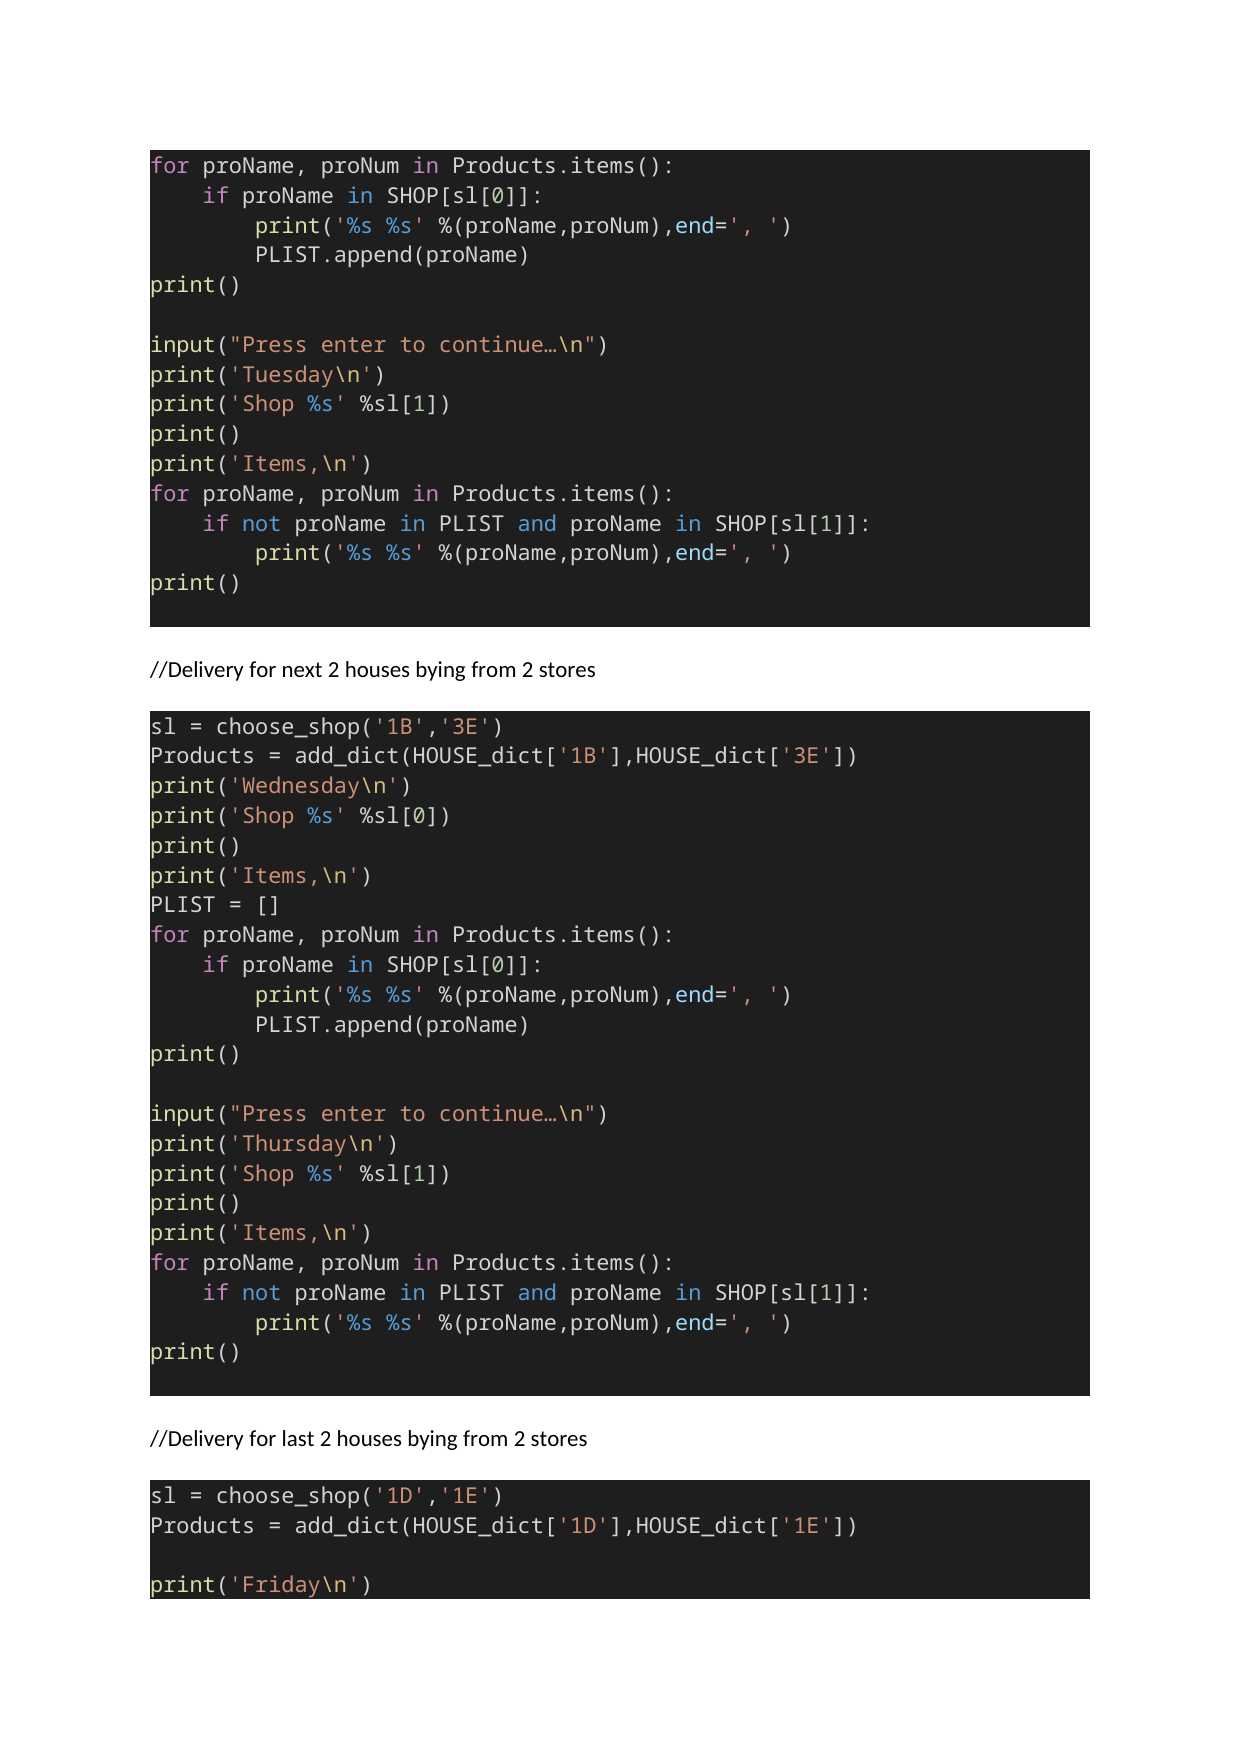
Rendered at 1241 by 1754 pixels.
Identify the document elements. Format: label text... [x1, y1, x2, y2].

text for proName, proNum in Products.items(): [150, 478, 1090, 507]
text print('%s %s' %(proName,proNum),end=', ') [150, 979, 1090, 1009]
text PLIST.append(proName) [150, 239, 1090, 269]
text Products = add_dict(HOUSE_dict['1B'],HOUSE_dict['3E']) [150, 741, 1090, 770]
text PLIST = [] [150, 889, 1090, 919]
text for proName, proNum in Products.items(): [150, 919, 1090, 949]
text print('Tuesday\n') [150, 358, 1090, 388]
text input("Press enter to continue…\n") [150, 329, 1090, 358]
text print('Friday\n') [150, 1569, 1090, 1599]
text print('Items,\n') [150, 860, 1090, 889]
text print('Shop %s' %sl[1]) [150, 1158, 1090, 1187]
text sl = choose_shop('1D','1E') [150, 1480, 1090, 1510]
text print('Items,\n') [150, 1217, 1090, 1247]
text print('Items,\n') [150, 448, 1090, 478]
text print() [150, 418, 1090, 448]
text print() [150, 269, 1090, 299]
text Products = add_dict(HOUSE_dict['1D'],HOUSE_dict['1E']) [150, 1510, 1090, 1539]
text print() [150, 1336, 1090, 1366]
text print() [150, 1038, 1090, 1068]
text sl = choose_shop('1B','3E') [150, 711, 1090, 741]
text print('Shop %s' %sl[1]) [150, 388, 1090, 418]
text for proName, proNum in Products.items(): [150, 150, 1090, 180]
text print('Thursday\n') [150, 1128, 1090, 1158]
text if not proName in PLIST and proName in SHOP[sl[1]]: [150, 1277, 1090, 1307]
text //Delivery for next 2 houses bying from 2 stores [150, 655, 1090, 683]
text input("Press enter to continue…\n") [150, 1098, 1090, 1128]
text print('Shop %s' %sl[0]) [150, 800, 1090, 830]
text //Delivery for last 2 houses bying from 2 stores [150, 1424, 1090, 1452]
text PLIST.append(proName) [150, 1009, 1090, 1038]
text if proName in SHOP[sl[0]]: [150, 180, 1090, 209]
text print('Wednesday\n') [150, 770, 1090, 800]
text print('%s %s' %(proName,proNum),end=', ') [150, 1307, 1090, 1336]
text print('%s %s' %(proName,proNum),end=', ') [150, 537, 1090, 567]
text for proName, proNum in Products.items(): [150, 1247, 1090, 1277]
text if proName in SHOP[sl[0]]: [150, 949, 1090, 979]
text print() [150, 1187, 1090, 1217]
text print() [150, 830, 1090, 860]
text print('%s %s' %(proName,proNum),end=', ') [150, 209, 1090, 239]
text print() [150, 567, 1090, 597]
text if not proName in PLIST and proName in SHOP[sl[1]]: [150, 507, 1090, 537]
